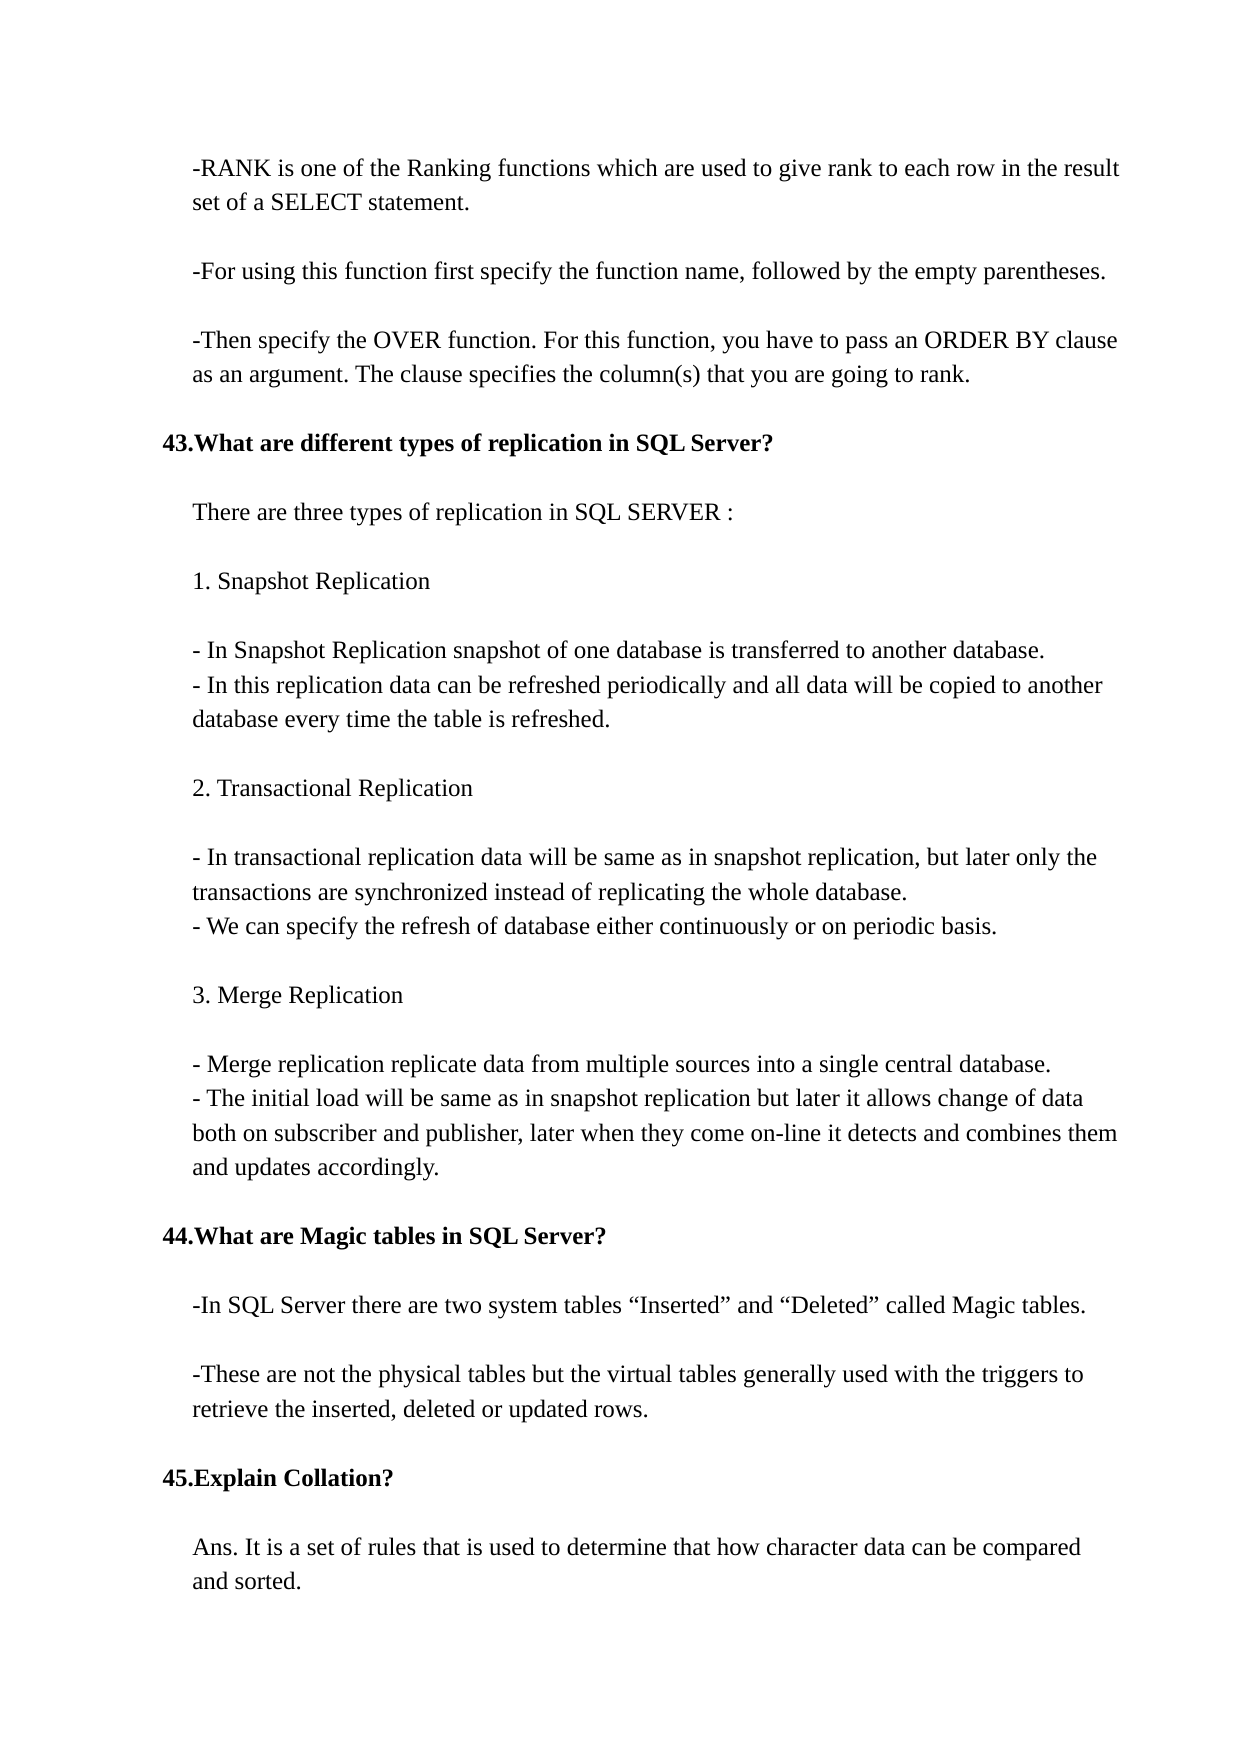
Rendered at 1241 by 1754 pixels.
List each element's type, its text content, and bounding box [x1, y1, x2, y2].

text - In Snapshot Replication snapshot of one database is transferred to another database. [192, 635, 1122, 664]
text 1. Snapshot Replication [192, 566, 1122, 595]
list What are different types of replication in SQL Server? [162, 428, 1122, 457]
text - We can specify the refresh of database either continuously or on periodic basis. [192, 911, 1122, 940]
text -In SQL Server there are two system tables “Inserted” and “Deleted” called Magic tables. [192, 1290, 1122, 1319]
list What are Magic tables in SQL Server? [162, 1221, 1122, 1250]
text Ans. It is a set of rules that is used to determine that how character data can be compared and sorted. [192, 1532, 1122, 1595]
text - Merge replication replicate data from multiple sources into a single central database. [192, 1049, 1122, 1078]
text 3. Merge Replication [192, 980, 1122, 1009]
text - The initial load will be same as in snapshot replication but later it allows change of data both on subscriber and publisher, later when they come on-line it detects and combines them and updates accordingly. [192, 1083, 1122, 1181]
text -These are not the physical tables but the virtual tables generally used with the triggers to retrieve the inserted, deleted or updated rows. [192, 1359, 1122, 1423]
text -RANK is one of the Ranking functions which are used to give rank to each row in the result set of a SELECT statement. [192, 153, 1122, 216]
text -For using this function first specify the function name, followed by the empty parentheses. [192, 256, 1122, 285]
text - In transactional replication data will be same as in snapshot replication, but later only the transactions are synchronized instead of replicating the whole database. [192, 842, 1122, 905]
text 2. Transactional Replication [192, 773, 1122, 802]
text - In this replication data can be refreshed periodically and all data will be copied to another database every time the table is refreshed. [192, 670, 1122, 733]
list Explain Collation? [162, 1463, 1122, 1492]
text There are three types of replication in SQL SERVER : [192, 497, 1122, 526]
text -Then specify the OVER function. For this function, you have to pass an ORDER BY clause as an argument. The clause specifies the column(s) that you are going to rank. [192, 325, 1122, 388]
